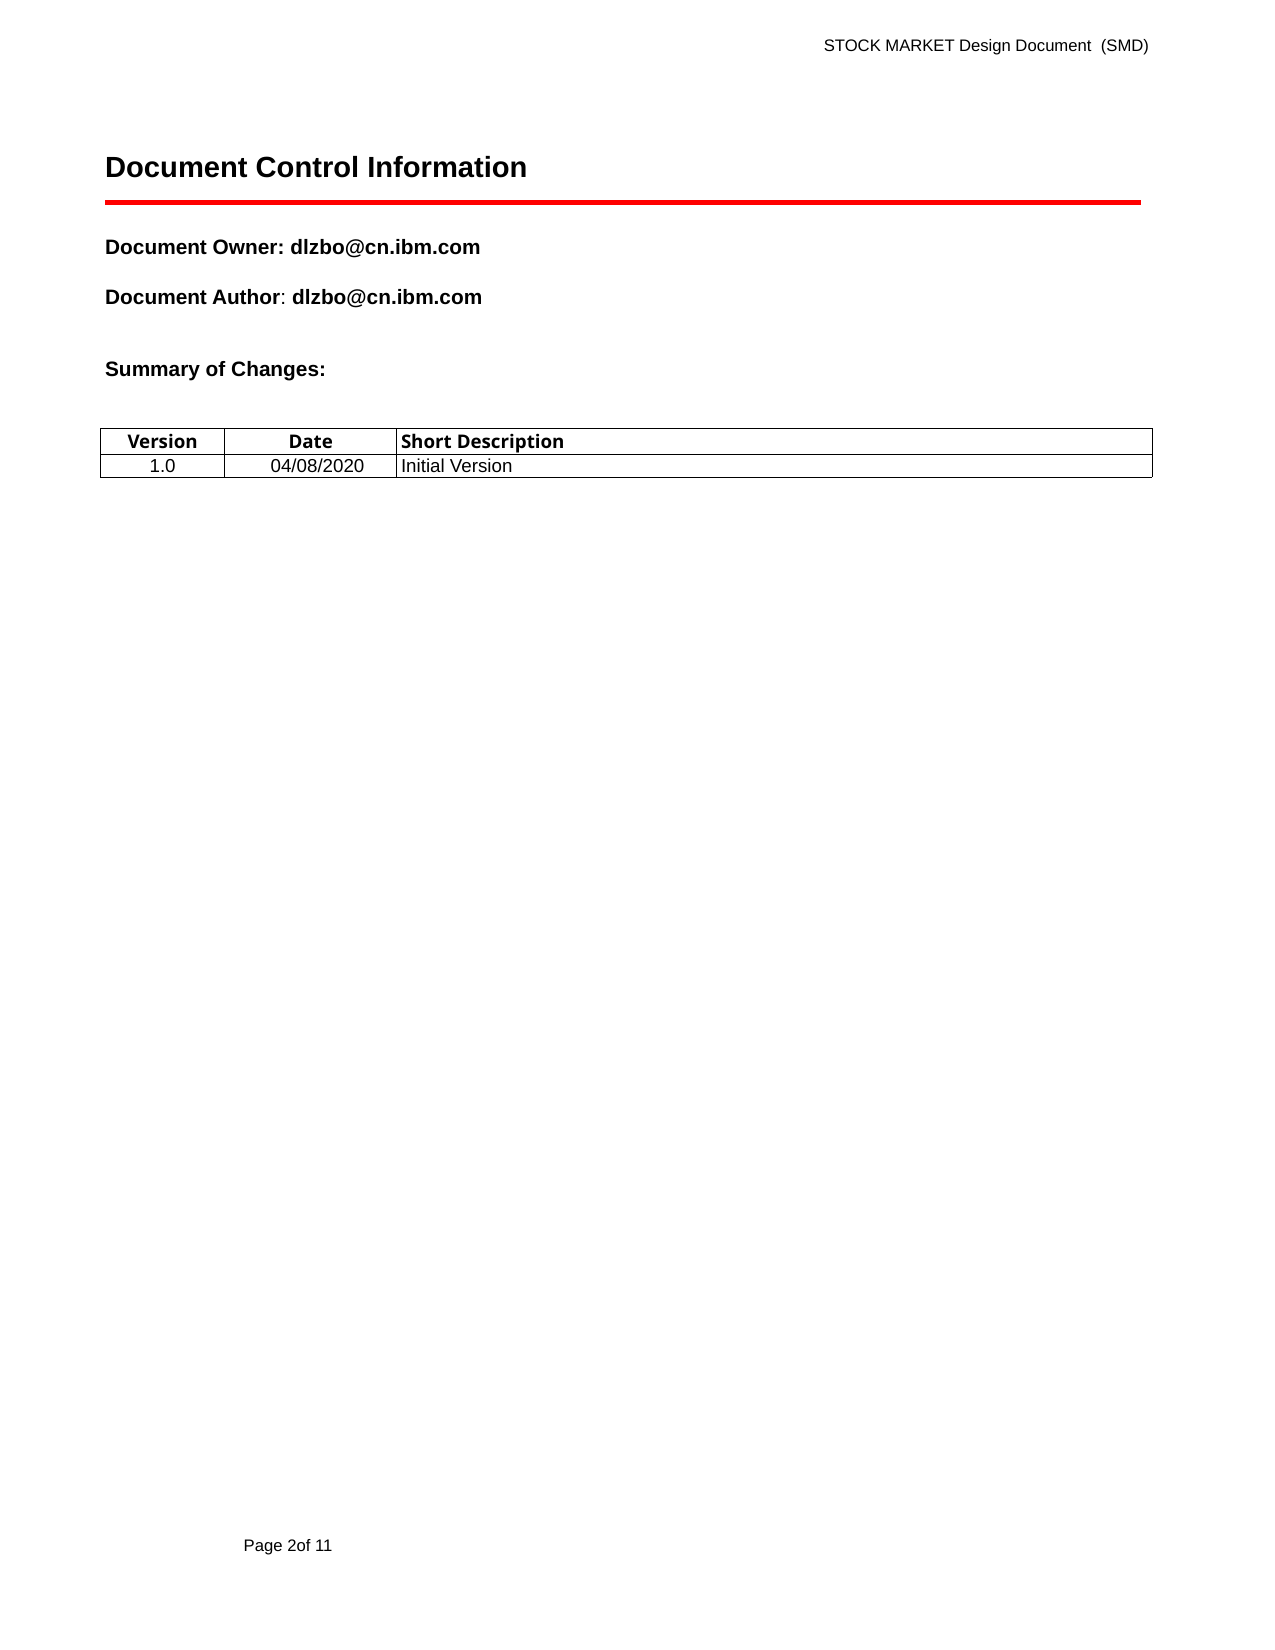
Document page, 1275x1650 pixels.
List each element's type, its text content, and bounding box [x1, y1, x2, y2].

table_header Short Description [397, 429, 1152, 454]
table_cell 1.0 [101, 455, 224, 476]
table_header Date [225, 429, 396, 454]
subtitle Document Control Information [105, 150, 1170, 183]
text Document Author: dlzbo@cn.ibm.com [105, 283, 1170, 308]
text Summary of Changes: [105, 356, 1170, 380]
table_header Version [101, 429, 224, 454]
text Document Owner: dlzbo@cn.ibm.com [105, 233, 1170, 258]
table_cell Initial Version [397, 455, 1152, 476]
table_cell 04/08/2020 [225, 455, 396, 476]
